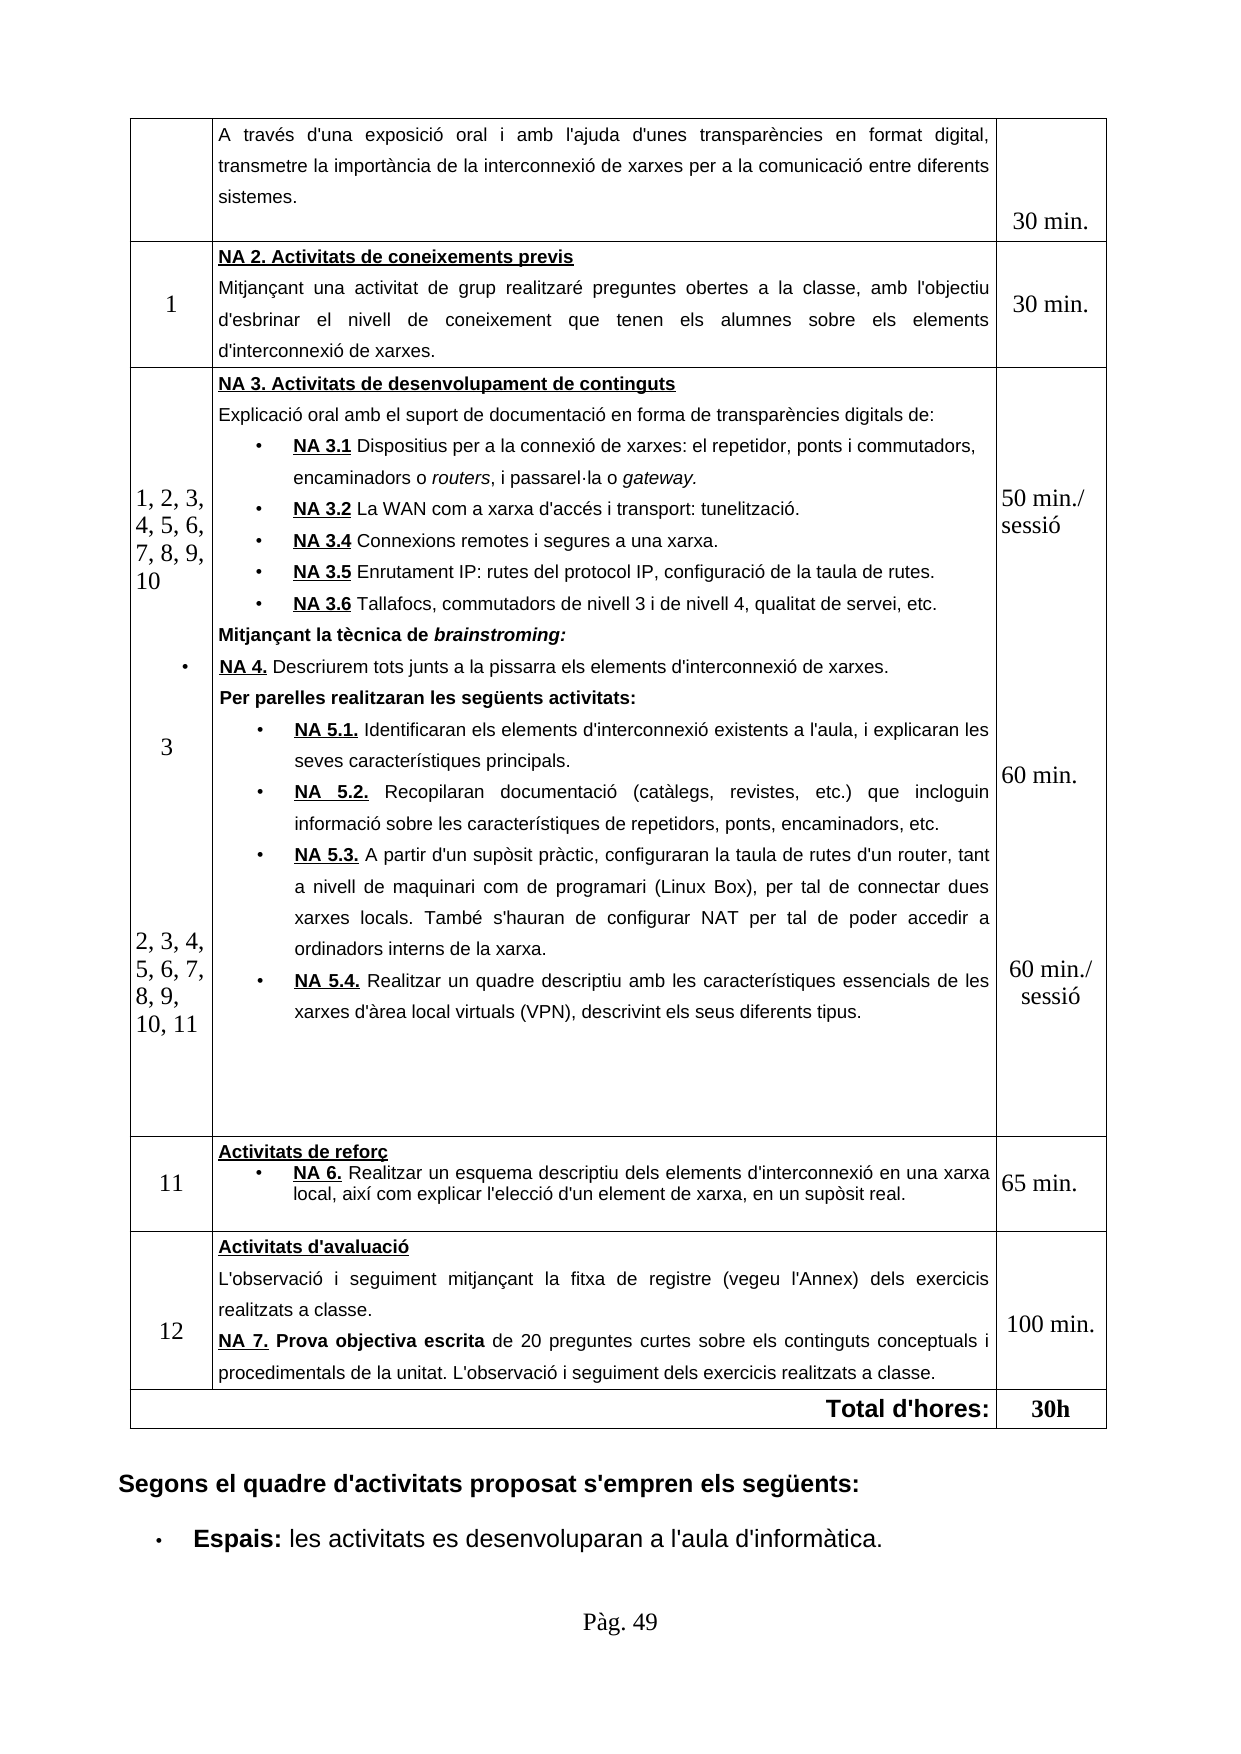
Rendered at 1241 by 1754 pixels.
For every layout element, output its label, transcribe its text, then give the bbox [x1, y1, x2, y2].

table_cell Activitats d'avaluació L'observació i seguiment mitjançant la fitxa de registre (vegeu l'Annex) dels exercicis realitzats a classe. NA 7. Prova objectiva escrita de 20 preguntes curtes sobre els continguts conceptuals i procedimentals de la unitat. L'observació i seguiment dels exercicis realitzats a classe. [213, 1232, 996, 1389]
table_cell 50 min./ sessió 60 min. 60 min./ sessió [997, 368, 1106, 1136]
list Espais: les activitats es desenvoluparan a l'aula d'informàtica. [156, 1524, 1122, 1552]
table_cell 12 [131, 1232, 212, 1389]
text Segons el quadre d'activitats proposat s'empren els següents: [118, 1470, 1122, 1498]
table_cell 30 min. [997, 242, 1106, 367]
table_cell 100 min. [997, 1232, 1106, 1389]
table_cell [131, 119, 212, 241]
table_cell 65 min. [997, 1137, 1106, 1231]
table_cell Total d'hores: [131, 1390, 996, 1428]
table_cell 11 [131, 1137, 212, 1231]
table_cell 1 [131, 242, 212, 367]
table_cell NA 3. Activitats de desenvolupament de continguts Explicació oral amb el suport de documentació en forma de transparències digitals de: NA 3.1 Dispositius per a la connexió de xarxes: el repetidor, ponts i commutadors, encaminadors o routers, i passarel·la o gateway. NA 3.2 La WAN com a xarxa d'accés i transport: tunelització. NA 3.4 Connexions remotes i segures a una xarxa. NA 3.5 Enrutament IP: rutes del protocol IP, configuració de la taula de rutes. NA 3.6 Tallafocs, commutadors de nivell 3 i de nivell 4, qualitat de servei, etc. Mitjançant la tècnica de brainstroming: NA 4. Descriurem tots junts a la pissarra els elements d'interconnexió de xarxes. Per parelles realitzaran les següents activitats: NA 5.1. Identificaran els elements d'interconnexió existents a l'aula, i explicaran les seves característiques principals. NA 5.2. Recopilaran documentació (catàlegs, revistes, etc.) que incloguin informació sobre les característiques de repetidors, ponts, encaminadors, etc. NA 5.3. A partir d'un supòsit pràctic, configuraran la taula de rutes d'un router, tant a nivell de maquinari com de programari (Linux Box), per tal de connectar dues xarxes locals. També s'hauran de configurar NAT per tal de poder accedir a ordinadors interns de la xarxa. NA 5.4. Realitzar un quadre descriptiu amb les característiques essencials de les xarxes d'àrea local virtuals (VPN), descrivint els seus diferents tipus. [213, 368, 996, 1136]
table_cell 30h [997, 1390, 1106, 1428]
table_cell 30 min. [997, 119, 1106, 241]
table_cell A través d'una exposició oral i amb l'ajuda d'unes transparències en format digital, transmetre la importància de la interconnexió de xarxes per a la comunicació entre diferents sistemes. [213, 119, 996, 241]
table_cell 1, 2, 3, 4, 5, 6, 7, 8, 9, 10 3 2, 3, 4, 5, 6, 7, 8, 9, 10, 11 [131, 368, 212, 1136]
table_cell Activitats de reforç NA 6. Realitzar un esquema descriptiu dels elements d'interconnexió en una xarxa local, així com explicar l'elecció d'un element de xarxa, en un supòsit real. [213, 1137, 996, 1231]
table_cell NA 2. Activitats de coneixements previs Mitjançant una activitat de grup realitzaré preguntes obertes a la classe, amb l'objectiu d'esbrinar el nivell de coneixement que tenen els alumnes sobre els elements d'interconnexió de xarxes. [213, 242, 996, 367]
